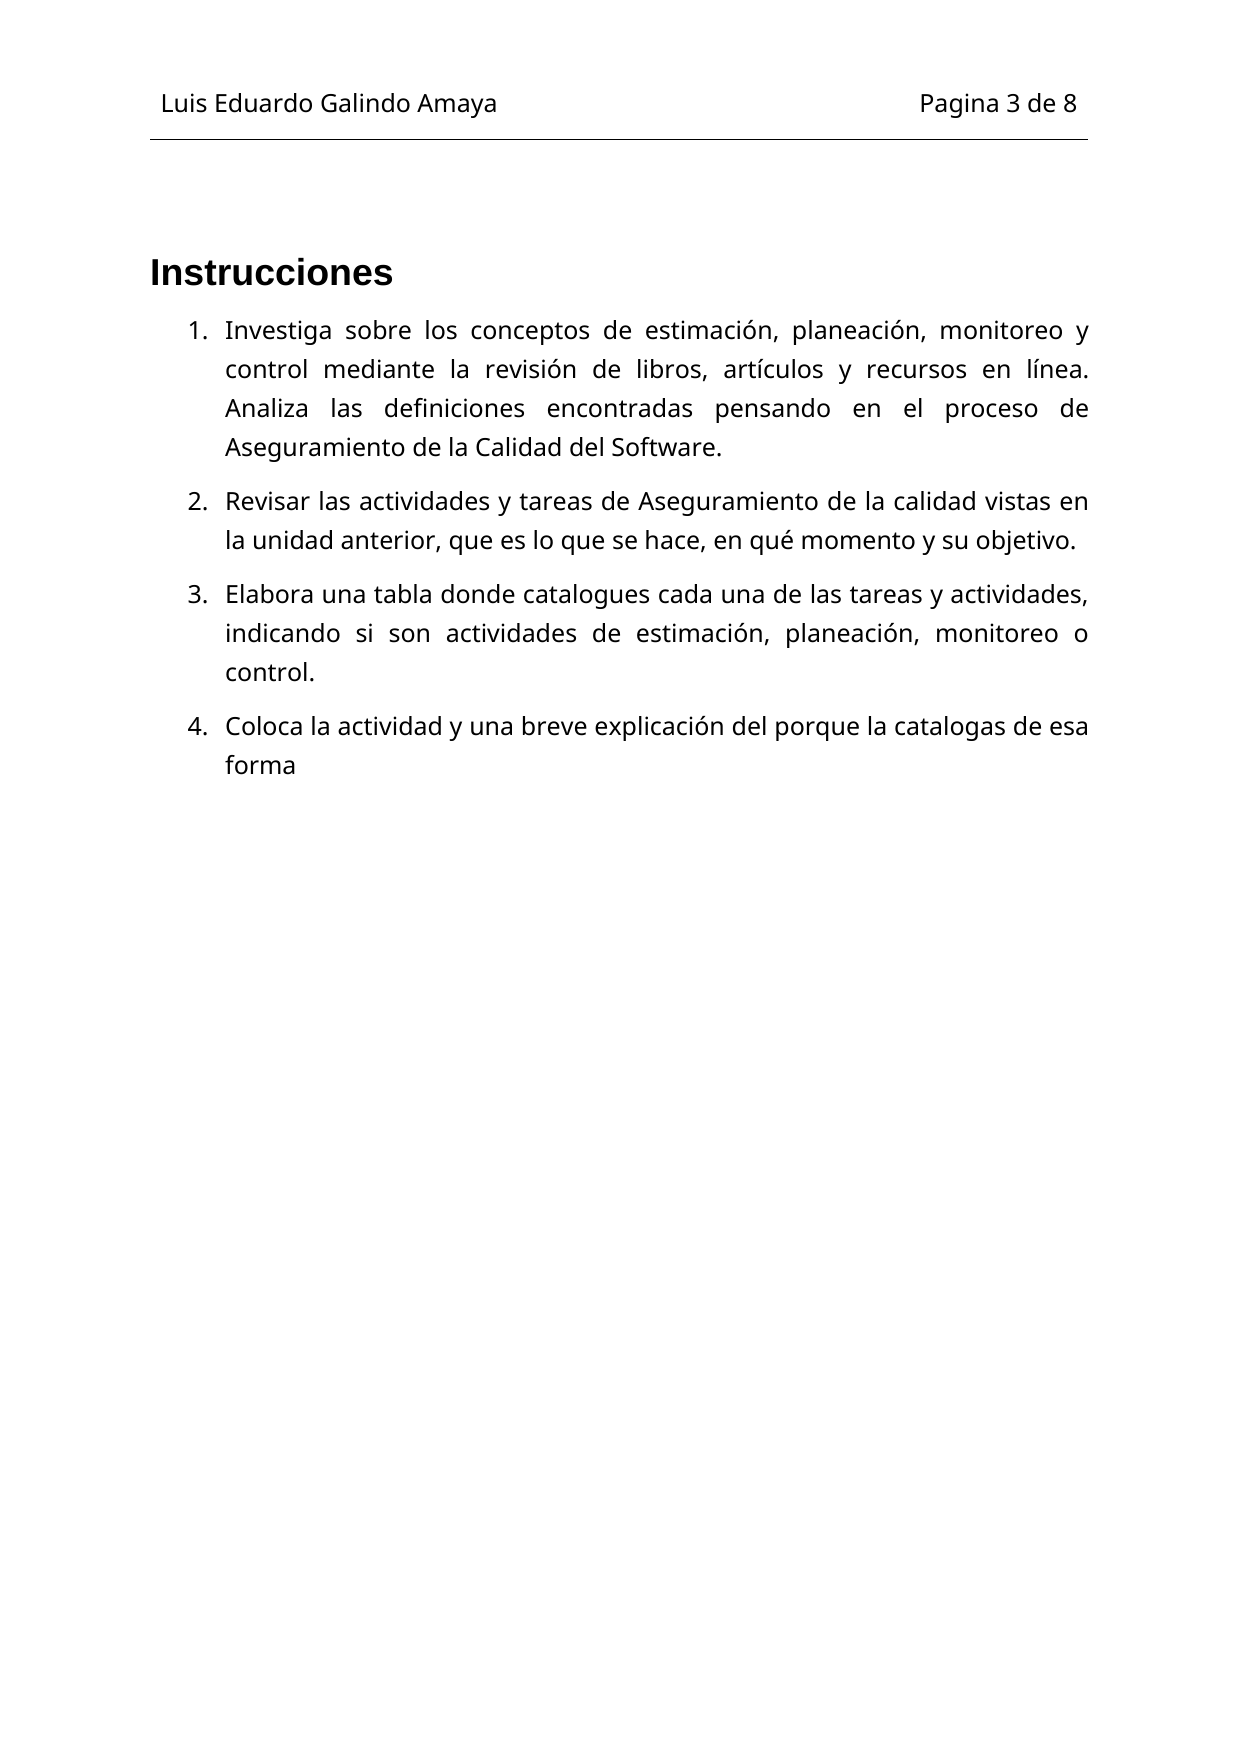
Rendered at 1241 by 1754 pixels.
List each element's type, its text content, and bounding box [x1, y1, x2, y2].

subtitle Instrucciones [150, 250, 1090, 293]
list Investiga sobre los conceptos de estimación, planeación, monitoreo y control mediante la revisión de libros, artículos y recursos en línea. Analiza las definiciones encontradas pensando en el proceso de Aseguramiento de la Calidad del Software. [187, 312, 1090, 464]
list Coloca la actividad y una breve explicación del porque la catalogas de esa forma [187, 709, 1090, 782]
list Elabora una tabla donde catalogues cada una de las tareas y actividades, indicando si son actividades de estimación, planeación, monitoreo o control. [187, 577, 1090, 689]
list Revisar las actividades y tareas de Aseguramiento de la calidad vistas en la unidad anterior, que es lo que se hace, en qué momento y su objetivo. [187, 484, 1090, 557]
